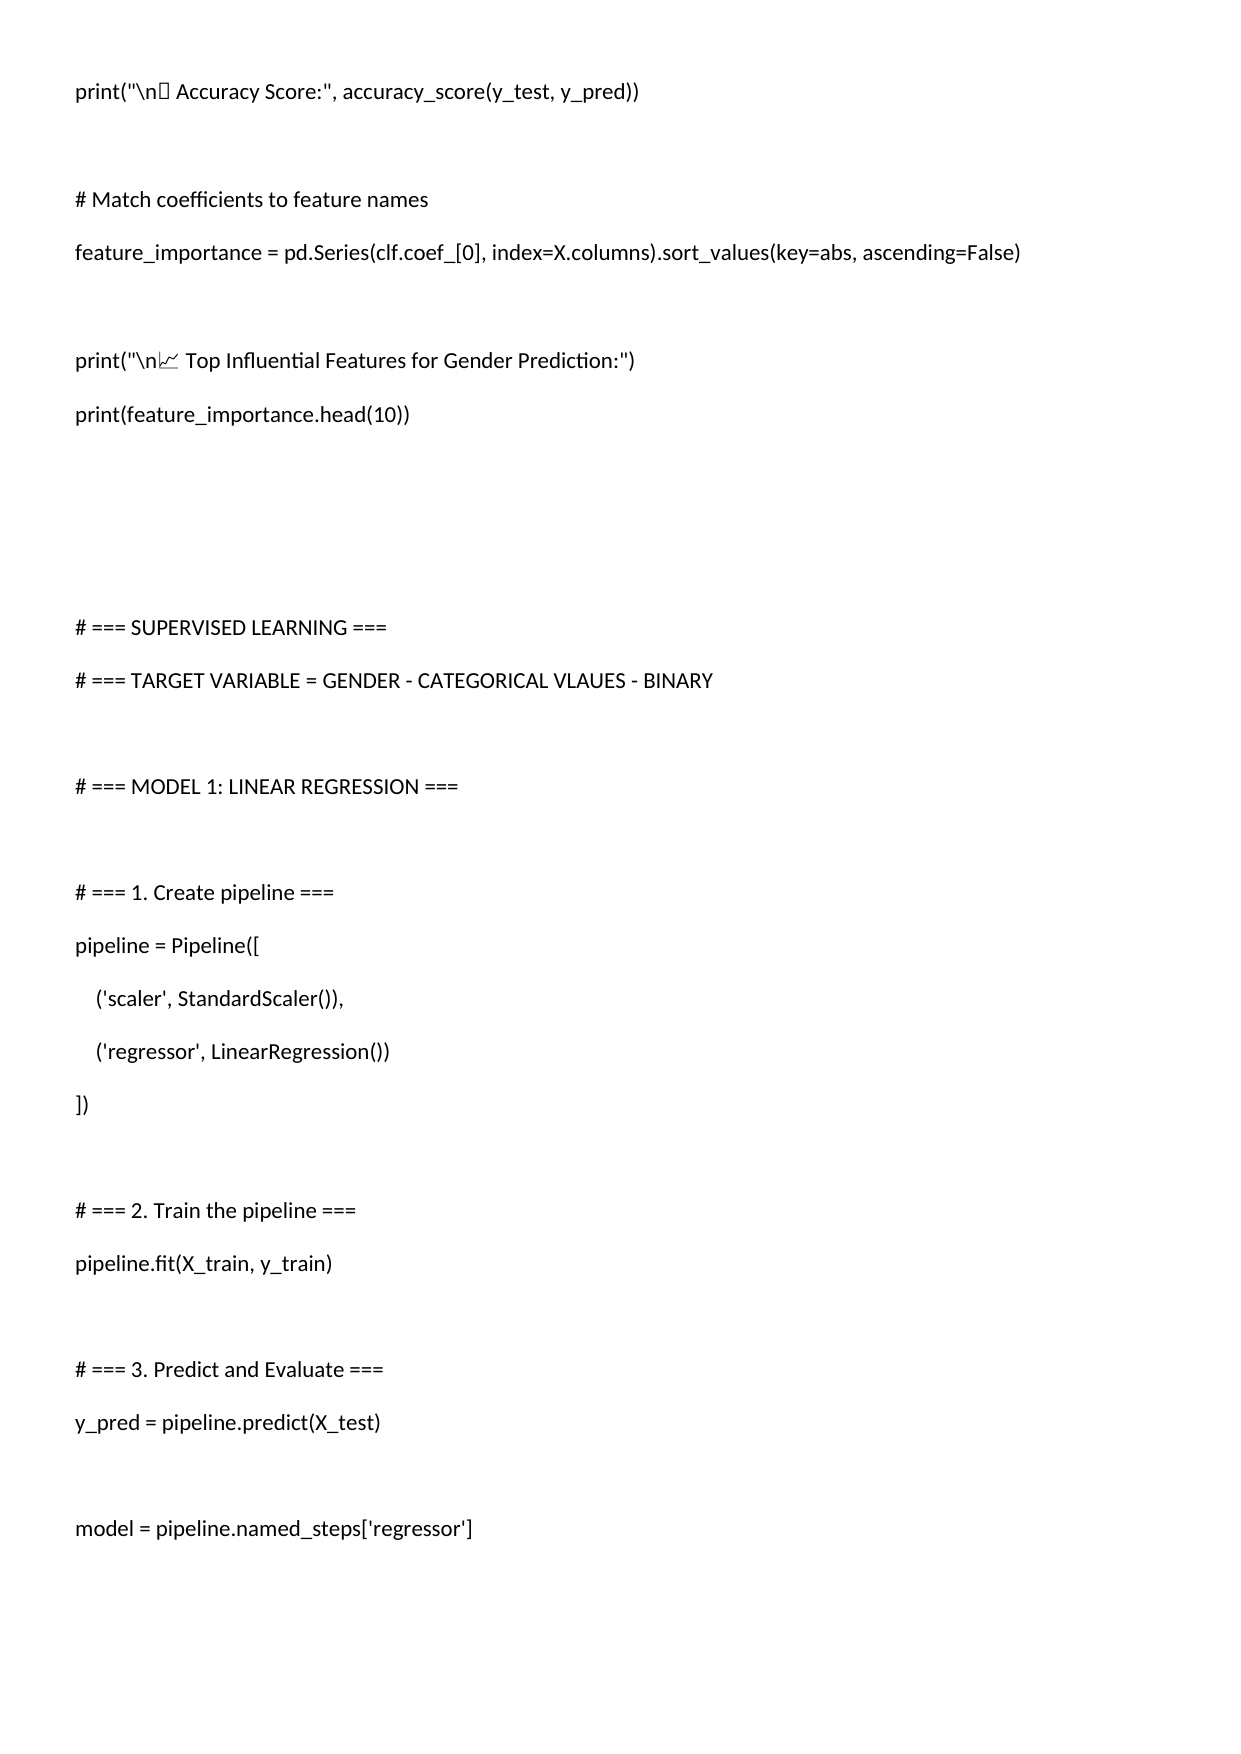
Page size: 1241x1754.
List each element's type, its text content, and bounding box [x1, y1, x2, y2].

text # === 2. Train the pipeline === [75, 1196, 1165, 1224]
text ]) [75, 1090, 1165, 1118]
text ('regressor', LinearRegression()) [75, 1037, 1165, 1065]
text y_pred = pipeline.predict(X_test) [75, 1408, 1165, 1436]
text pipeline = Pipeline([ [75, 931, 1165, 959]
text print("\n✅ Accuracy Score:", accuracy_score(y_test, y_pred)) [75, 75, 1165, 106]
text print(feature_importance.head(10)) [75, 401, 1165, 429]
text feature_importance = pd.Series(clf.coef_[0], index=X.columns).sort_values(key=abs, ascending=False) [75, 238, 1165, 266]
text # === SUPERVISED LEARNING === [75, 613, 1165, 641]
text # === 3. Predict and Evaluate === [75, 1355, 1165, 1383]
text # === MODEL 1: LINEAR REGRESSION === [75, 772, 1165, 800]
text # === TARGET VARIABLE = GENDER - CATEGORICAL VLAUES - BINARY [75, 666, 1165, 694]
text # Match coefficients to feature names [75, 185, 1165, 213]
text # === 1. Create pipeline === [75, 878, 1165, 906]
text ('scaler', StandardScaler()), [75, 984, 1165, 1012]
text pipeline.fit(X_train, y_train) [75, 1249, 1165, 1277]
text model = pipeline.named_steps['regressor'] [75, 1514, 1165, 1542]
text print("\n📈 Top Influential Features for Gender Prediction:") [75, 344, 1165, 375]
